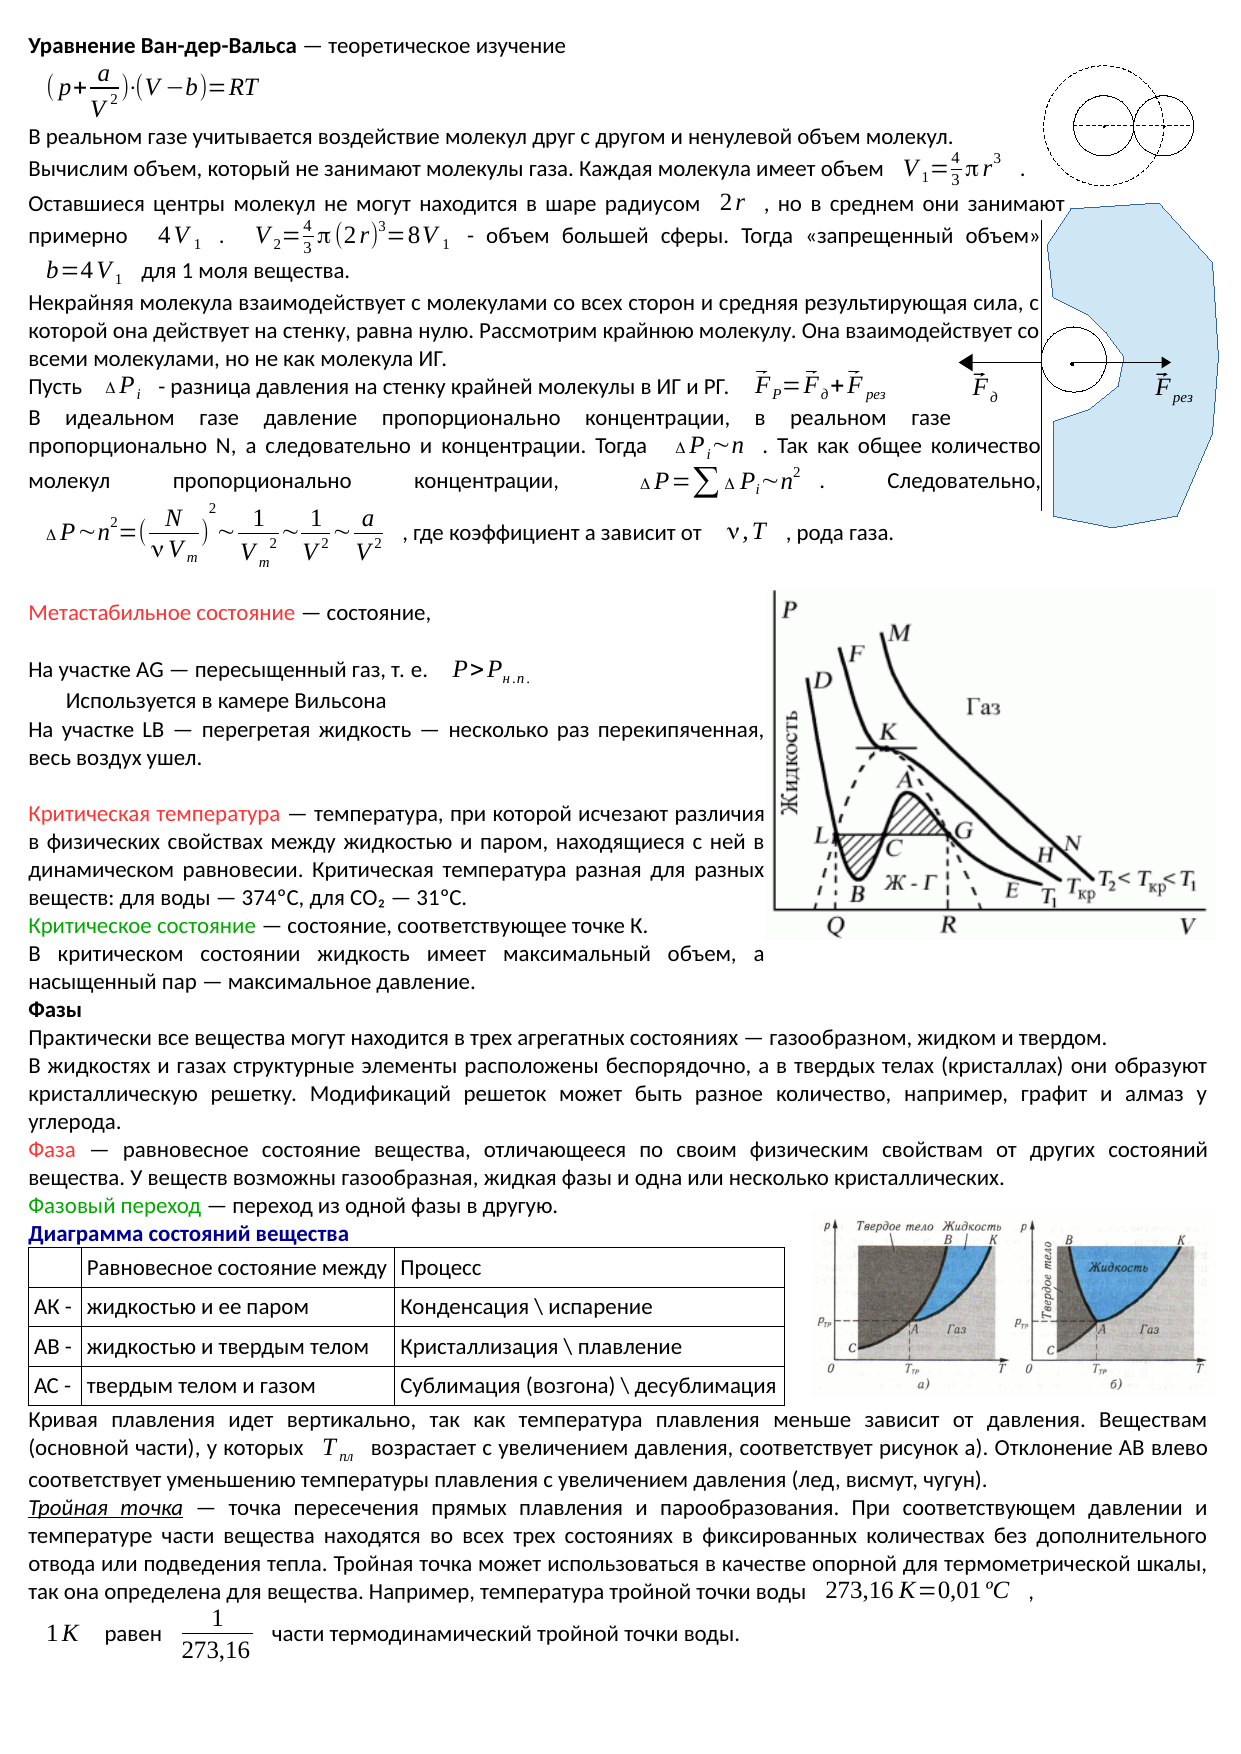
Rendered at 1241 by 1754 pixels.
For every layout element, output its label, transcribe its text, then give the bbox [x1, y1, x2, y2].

table_cell твердым телом и газом [82, 1367, 394, 1405]
text Фаза — равновесное состояние вещества, отличающееся по своим физическим свойствам от других состояний вещества. У веществ возможны газообразная, жидкая фазы и одна или несколько кристаллических. [28, 1135, 1209, 1191]
text Диаграмма состояний вещества [28, 1219, 814, 1247]
table_cell жидкостью и ее паром [82, 1288, 394, 1326]
text Используется в камере Вильсона [28, 687, 765, 715]
text Уравнение Ван-дер-Вальса — теоретическое изучение [28, 31, 1209, 59]
table_header Равновесное состояние между [82, 1248, 394, 1287]
text Некрайняя молекула взаимодействует с молекулами со всех сторон и средняя результирующая сила, с которой она действует на стенку, равна нулю. Рассмотрим крайнюю молекулу. Она взаимодействует со всеми молекулами, но не как молекула ИГ. [28, 288, 1041, 372]
text Метастабильное состояние — состояние, [28, 598, 765, 626]
text В реальном газе учитывается воздействие молекул друг с другом и ненулевой объем молекул. [28, 122, 1209, 150]
table_cell Кристаллизация \ плавление [395, 1327, 784, 1366]
table_cell АС - [29, 1367, 81, 1405]
text Практически все вещества могут находится в трех агрегатных состояниях — газообразном, жидком и твердом. [28, 1023, 1209, 1051]
text Кривая плавления идет вертикально, так как температура плавления меньше зависит от давления. Веществам (основной части), у которыхвозрастает с увеличением давления, соответствует рисунок а). Отклонение АВ влево соответствует уменьшению температуры плавления с увеличением давления (лед, висмут, чугун). [28, 1406, 1209, 1493]
text [1042, 372, 1120, 403]
table_cell жидкостью и твердым телом [82, 1327, 394, 1366]
table_cell Конденсация \ испарение [395, 1288, 784, 1326]
table_cell АК - [29, 1288, 81, 1326]
text В критическом состоянии жидкость имеет максимальный объем, а насыщенный пар — максимальное давление. [28, 939, 1209, 995]
text Тройная точка — точка пересечения прямых плавления и парообразования. При соответствующем давлении и температуре части вещества находятся во всех трех состояниях в фиксированных количествах без дополнительного отвода или подведения тепла. Тройная точка может использоваться в качестве опорной для термометрической шкалы, так она определена для вещества. Например, температура тройной точки воды, [28, 1493, 1209, 1605]
text Критическая температура — температура, при которой исчезают различия в физических свойствах между жидкостью и паром, находящиеся с ней в динамическом равновесии. Критическая температура разная для разных веществ: для воды — 374ºС, для СО₂ — 31ºС. [28, 799, 765, 911]
table_cell АВ - [29, 1327, 81, 1366]
text Пусть - разница давления на стенку крайней молекулы в ИГ и РГ. [28, 372, 1041, 403]
text Фазовый переход — переход из одной фазы в другую. [28, 1191, 1209, 1219]
text Критическое состояние — состояние, соответствующее точке К. [28, 911, 765, 939]
text равенчасти термодинамический тройной точки воды. [28, 1605, 1209, 1664]
text На участке AG — пересыщенный газ, т. е. [28, 655, 765, 687]
picture [884, 1210, 1182, 1233]
text [1042, 288, 1123, 372]
text Вычислим объем, который не занимают молекулы газа. Каждая молекула имеет объем. [28, 150, 1209, 189]
text Оставшиеся центры молекул не могут находится в шаре радиусом, но в среднем они занимают примерно . - объем большей сферы. Тогда «запрещенный объем» для 1 моля вещества. [28, 189, 1209, 288]
text Фазы [28, 995, 1209, 1023]
table_header Процесс [395, 1248, 784, 1287]
picture [765, 590, 1216, 940]
text В идеальном газе давление пропорционально концентрации, в реальном газе пропорционально N, а следовательно и концентрации. Тогда . Так как общее количество молекул пропорционально концентрации, . Следовательно, , где коэффициент а зависит от , рода газа. [28, 403, 1209, 570]
table_cell Сублимация (возгона) \ десублимация [395, 1367, 784, 1405]
text В жидкостях и газах структурные элементы расположены беспорядочно, а в твердых телах (кристаллах) они образуют кристаллическую решетку. Модификаций решеток может быть разное количество, например, графит и алмаз у углерода. [28, 1051, 1209, 1135]
text На участке LB — перегретая жидкость — несколько раз перекипяченная, весь воздух ушел. [28, 715, 765, 771]
table_header [29, 1248, 81, 1287]
